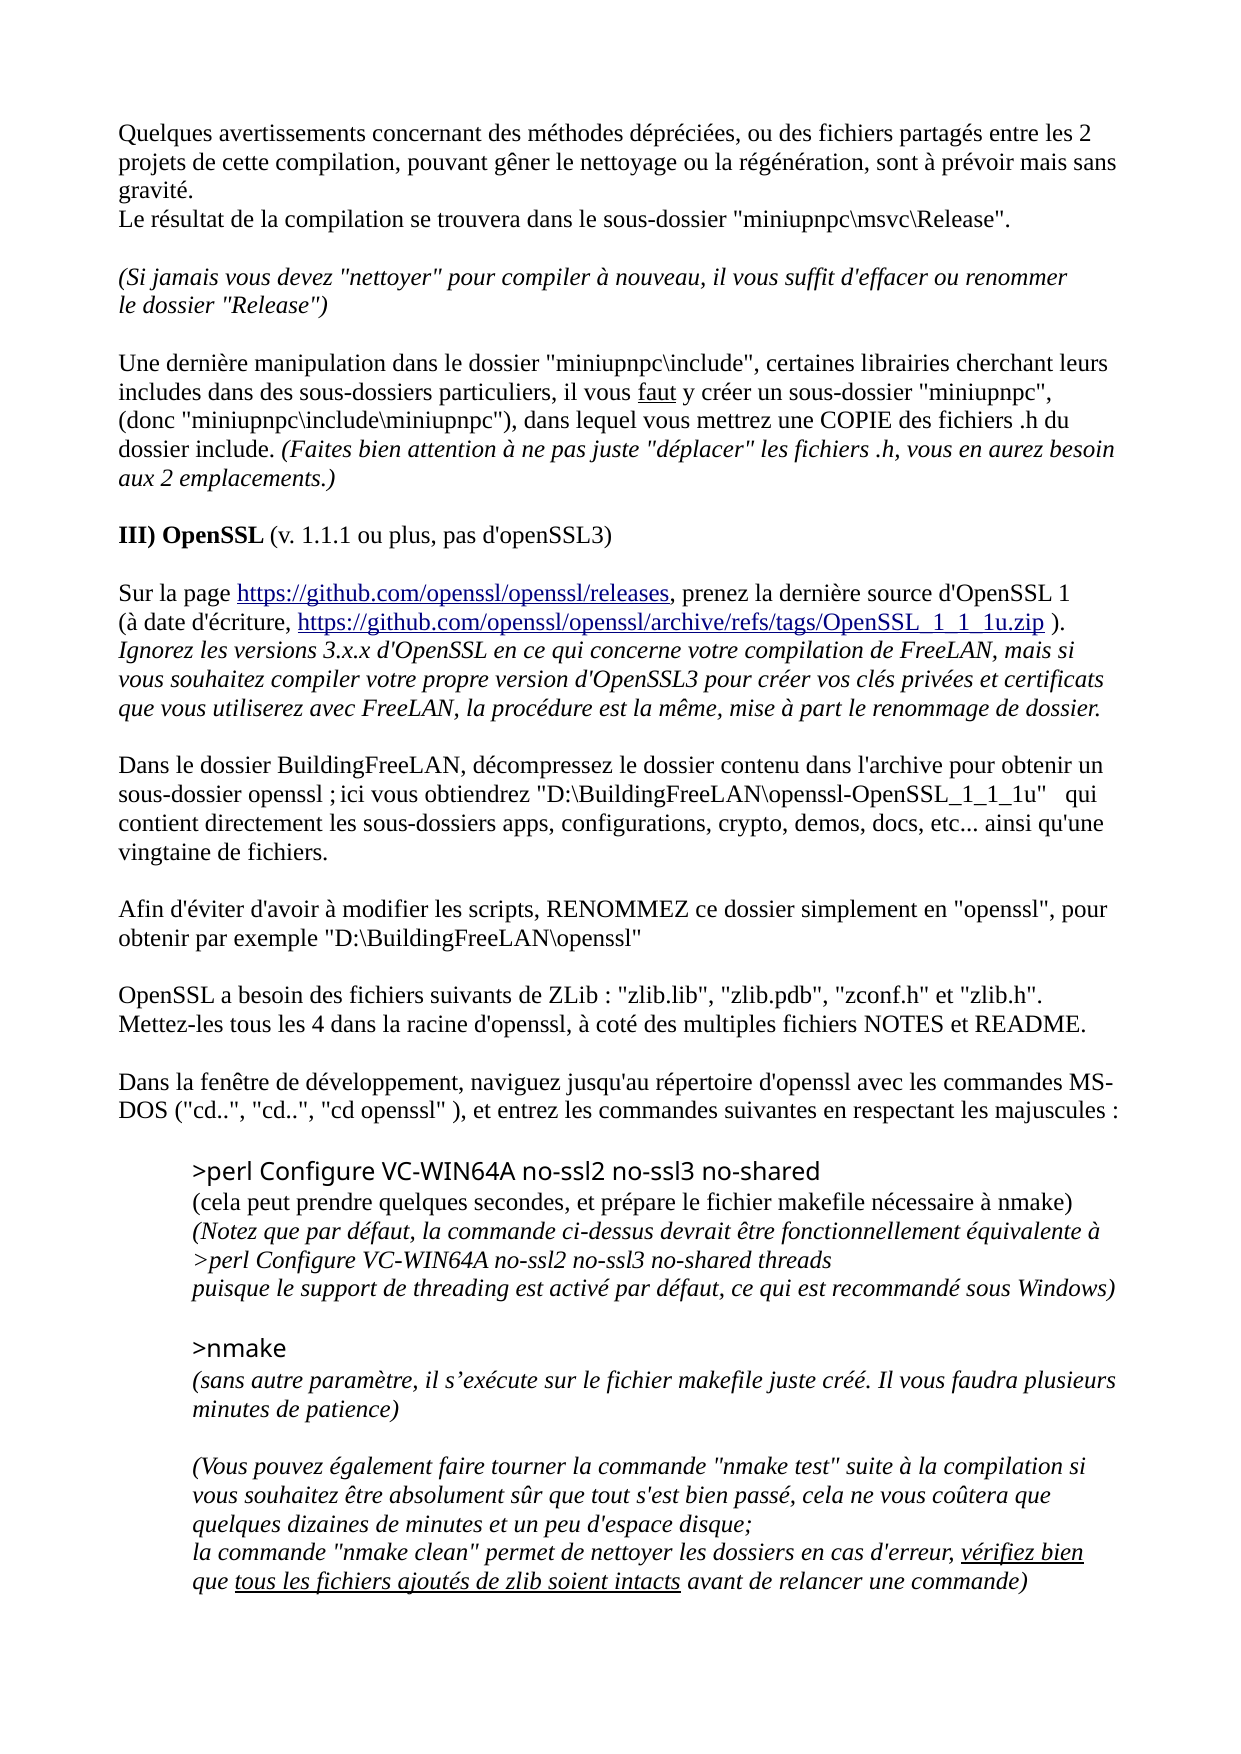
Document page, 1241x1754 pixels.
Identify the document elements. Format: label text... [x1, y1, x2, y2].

text le dossier "Release") [118, 291, 1122, 319]
text Dans le dossier BuildingFreeLAN, décompressez le dossier contenu dans l'archive pour obtenir un sous-dossier openssl ; ici vous obtiendrez "D:\BuildingFreeLAN\openssl-OpenSSL_1_1_1u" qui contient directement les sous-dossiers apps, configurations, crypto, demos, docs, etc... ainsi qu'une vingtaine de fichiers. [118, 751, 1122, 866]
text la commande "nmake clean" permet de nettoyer les dossiers en cas d'erreur, vérifiez bien [118, 1537, 1122, 1566]
text >perl Configure VC-WIN64A no-ssl2 no-ssl3 no-shared threads [118, 1245, 1122, 1273]
text puisque le support de threading est activé par défaut, ce qui est recommandé sous Windows) [118, 1273, 1122, 1302]
text Afin d'éviter d'avoir à modifier les scripts, RENOMMEZ ce dossier simplement en "openssl", pour obtenir par exemple "D:\BuildingFreeLAN\openssl" [118, 894, 1122, 952]
text Une dernière manipulation dans le dossier "miniupnpc\include", certaines librairies cherchant leurs includes dans des sous-dossiers particuliers, il vous faut y créer un sous-dossier "miniupnpc", [118, 348, 1122, 406]
text (cela peut prendre quelques secondes, et prépare le fichier makefile nécessaire à nmake) [118, 1187, 1122, 1216]
text (sans autre paramètre, il s’exécute sur le fichier makefile juste créé. Il vous faudra plusieurs [118, 1365, 1122, 1394]
text (Vous pouvez également faire tourner la commande "nmake test" suite à la compilation si [118, 1451, 1122, 1480]
text >nmake [118, 1331, 1122, 1365]
text (à date d'écriture, https://github.com/openssl/openssl/archive/refs/tags/OpenSSL_1_1_1u.zip ). Ignorez les versions 3.x.x d'OpenSSL en ce qui concerne votre compilation de FreeLAN, mais si vous souhaitez compiler votre propre version d'OpenSSL3 pour créer vos clés privées et certificats que vous utiliserez avec FreeLAN, la procédure est la même, mise à part le renommage de dossier. [118, 607, 1122, 722]
text Sur la page https://github.com/openssl/openssl/releases, prenez la dernière source d'OpenSSL 1 [118, 578, 1122, 607]
text minutes de patience) [118, 1394, 1122, 1422]
text OpenSSL a besoin des fichiers suivants de ZLib : "zlib.lib", "zlib.pdb", "zconf.h" et "zlib.h". [118, 981, 1122, 1009]
text III) OpenSSL (v. 1.1.1 ou plus, pas d'openSSL3) [118, 521, 1122, 549]
text Quelques avertissements concernant des méthodes dépréciées, ou des fichiers partagés entre les 2 projets de cette compilation, pouvant gêner le nettoyage ou la régénération, sont à prévoir mais sans gravité. [118, 118, 1122, 204]
text (donc "miniupnpc\include\miniupnpc"), dans lequel vous mettrez une COPIE des fichiers .h du dossier include. (Faites bien attention à ne pas juste "déplacer" les fichiers .h, vous en aurez besoin aux 2 emplacements.) [118, 406, 1122, 492]
text vous souhaitez être absolument sûr que tout s'est bien passé, cela ne vous coûtera que [118, 1480, 1122, 1509]
text Dans la fenêtre de développement, naviguez jusqu'au répertoire d'openssl avec les commandes MS-DOS ("cd..", "cd..", "cd openssl" ), et entrez les commandes suivantes en respectant les majuscules : [118, 1067, 1122, 1124]
text Le résultat de la compilation se trouvera dans le sous-dossier "miniupnpc\msvc\Release". [118, 204, 1122, 233]
text que tous les fichiers ajoutés de zlib soient intacts avant de relancer une commande) [118, 1566, 1122, 1595]
text (Notez que par défaut, la commande ci-dessus devrait être fonctionnellement équivalente à [118, 1216, 1122, 1245]
text >perl Configure VC-WIN64A no-ssl2 no-ssl3 no-shared [118, 1153, 1122, 1187]
text quelques dizaines de minutes et un peu d'espace disque; [118, 1509, 1122, 1537]
text Mettez-les tous les 4 dans la racine d'openssl, à coté des multiples fichiers NOTES et README. [118, 1009, 1122, 1038]
text (Si jamais vous devez "nettoyer" pour compiler à nouveau, il vous suffit d'effacer ou renommer [118, 262, 1122, 291]
